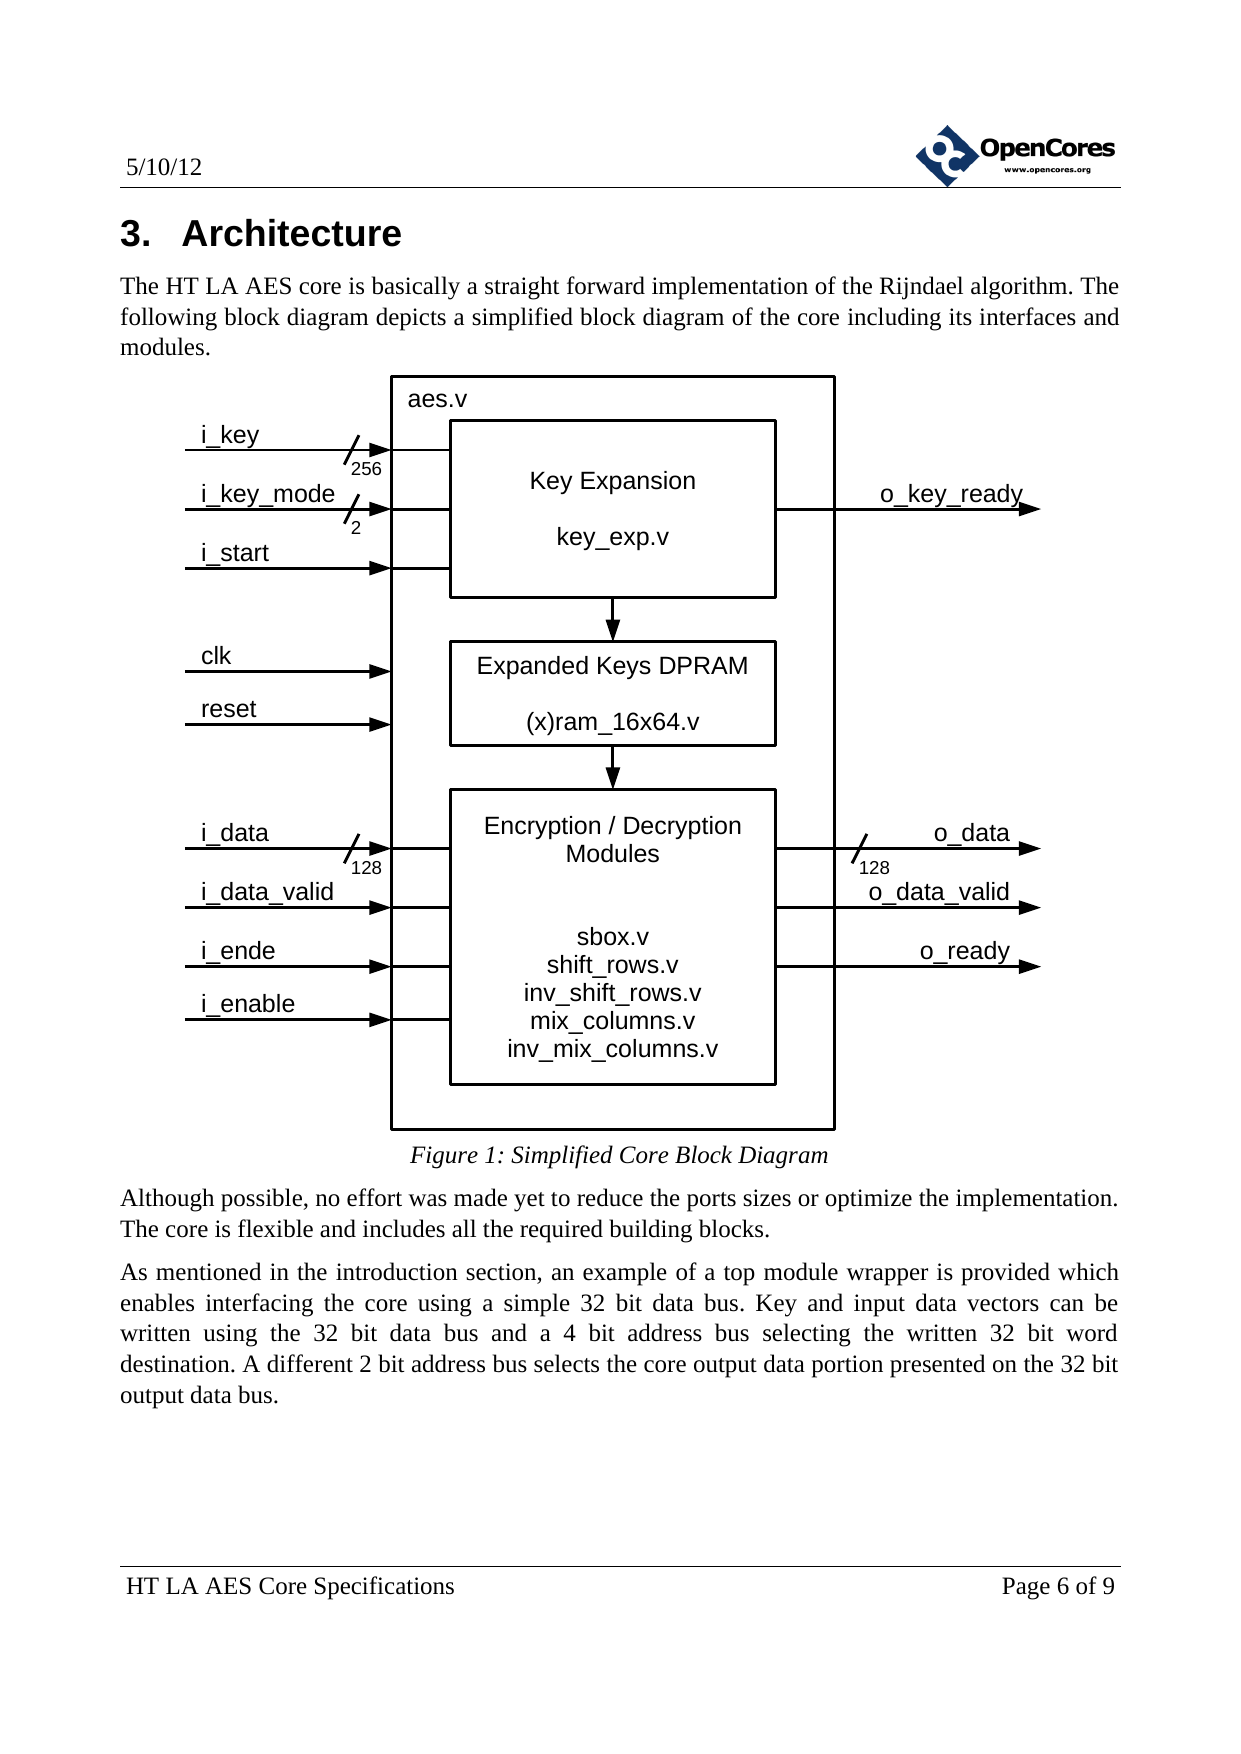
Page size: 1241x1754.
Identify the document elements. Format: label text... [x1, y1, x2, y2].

subtitle Architecture [120, 212, 1121, 254]
text Although possible, no effort was made yet to reduce the ports sizes or optimize the implementation. The core is flexible and includes all the required building blocks. [120, 1184, 1121, 1243]
picture [915, 125, 1115, 187]
text The HT LA AES core is basically a straight forward implementation of the Rijndael algorithm. The following block diagram depicts a simplified block diagram of the core including its interfaces and modules. [120, 272, 1121, 361]
text As mentioned in the introduction section, an example of a top module wrapper is provided which enables interfacing the core using a simple 32 bit data bus. Key and input data vectors can be written using the 32 bit data bus and a 4 bit address bus selecting the written 32 bit word destination. A different 2 bit address bus selects the core output data portion presented on the 32 bit output data bus. [120, 1258, 1121, 1409]
text Figure 1: Simplified Core Block Diagram [161, 1142, 1079, 1169]
